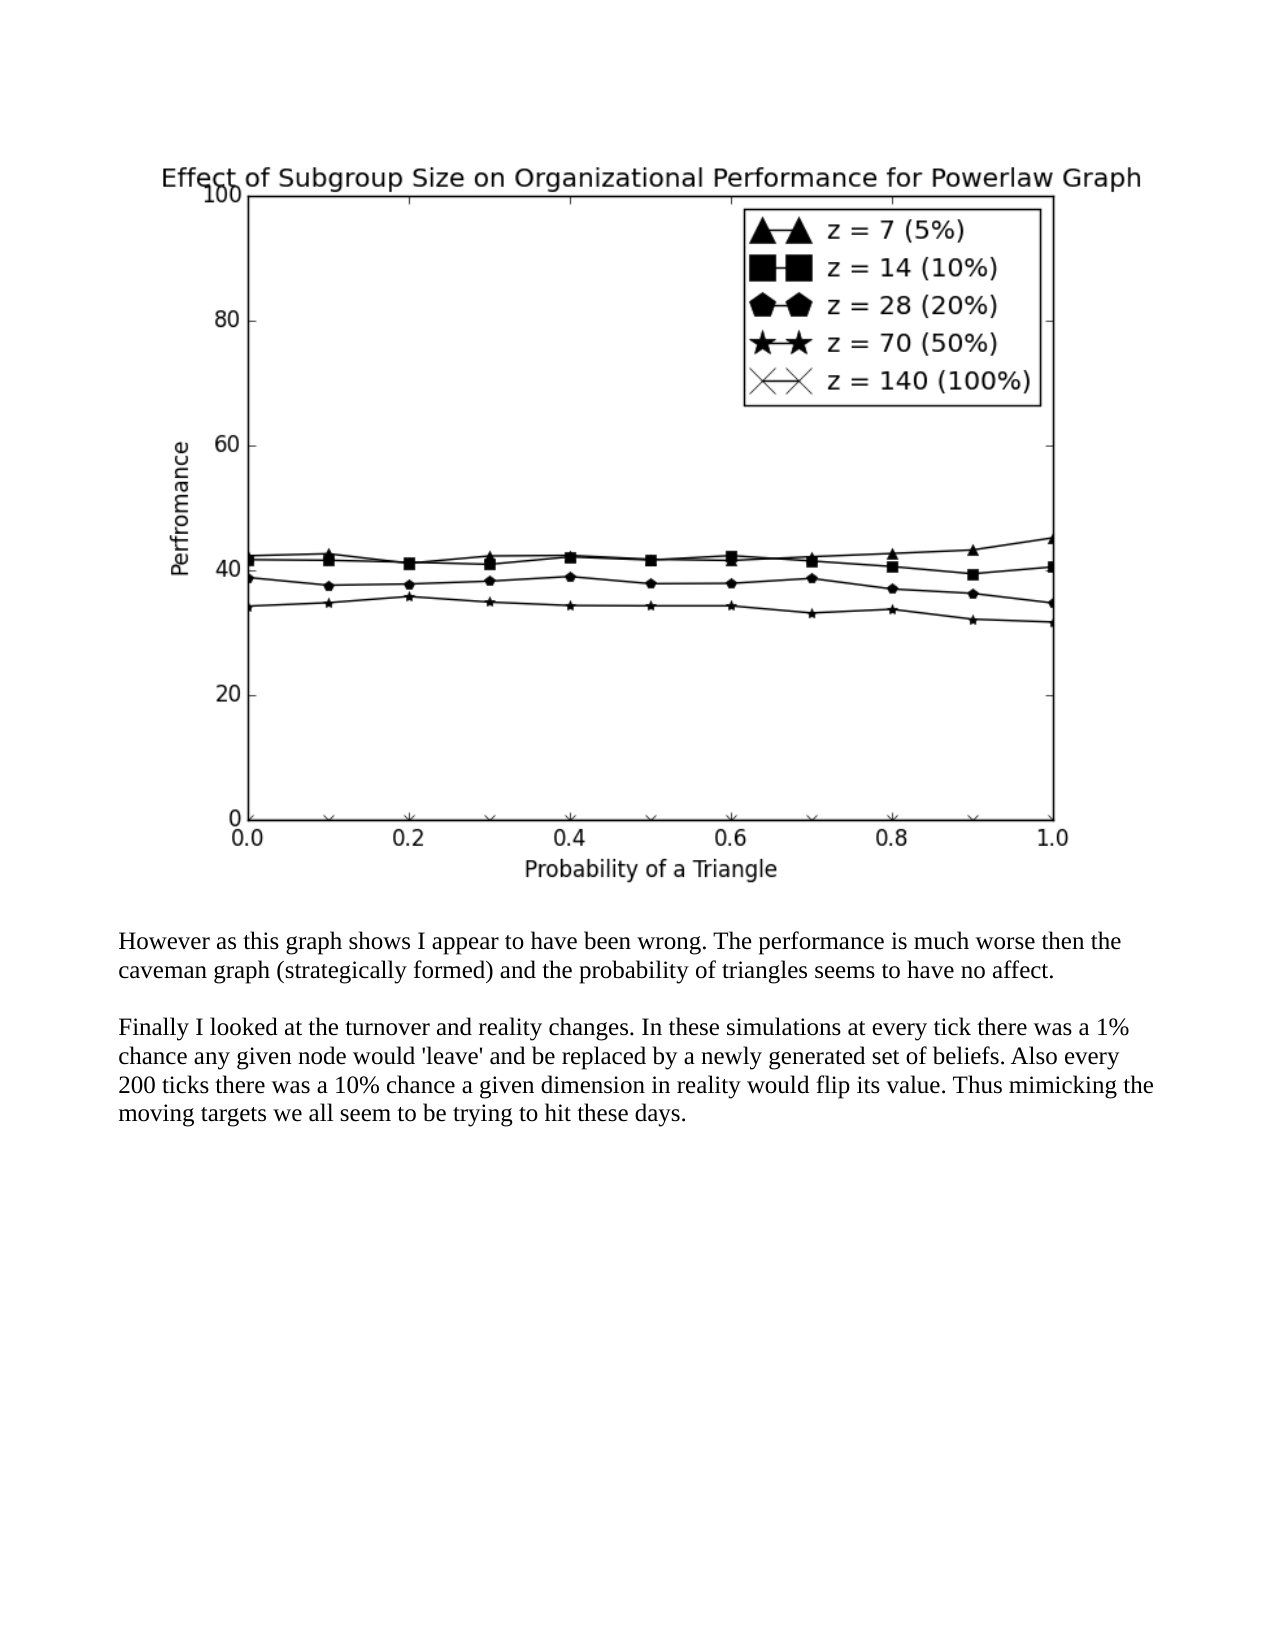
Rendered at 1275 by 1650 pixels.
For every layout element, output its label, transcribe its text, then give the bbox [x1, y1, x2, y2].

text Finally I looked at the turnover and reality changes. In these simulations at every tick there was a 1% chance any given node would 'leave' and be replaced by a newly generated set of beliefs. Also every 200 ticks there was a 10% chance a given dimension in reality would flip its value. Thus mimicking the moving targets we all seem to be trying to hit these days. [118, 1012, 1157, 1127]
text However as this graph shows I appear to have been wrong. The performance is much worse then the caveman graph (strategically formed) and the probability of triangles seems to have no affect. [118, 926, 1157, 983]
picture [118, 118, 1157, 898]
